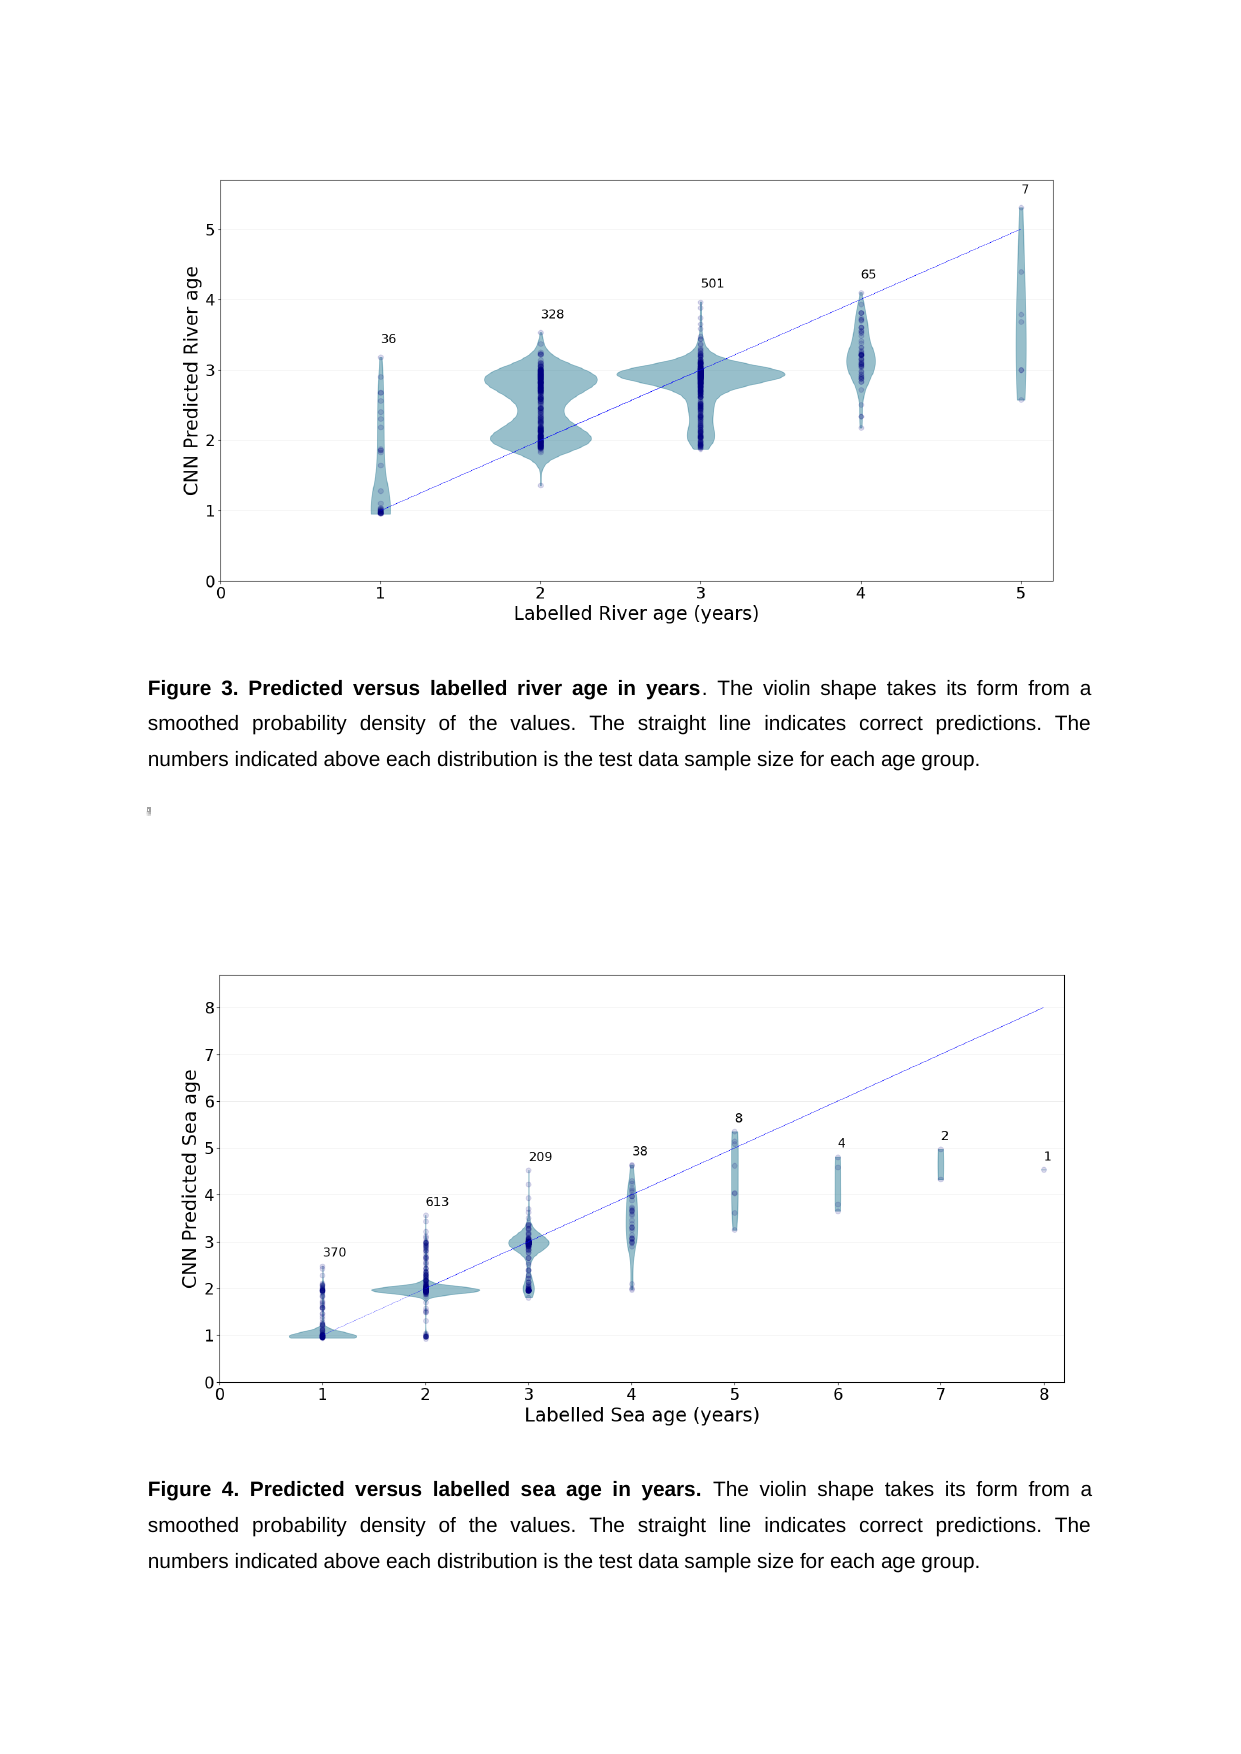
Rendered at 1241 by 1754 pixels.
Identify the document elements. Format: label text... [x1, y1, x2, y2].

text Figure 3. Predicted versus labelled river age in years. The violin shape takes its form from a smoothed probability density of the values. The straight line indicates correct predictions. The numbers indicated above each distribution is the test data sample size for each age group. [148, 675, 1093, 771]
picture [147, 147, 1093, 638]
picture [147, 937, 1093, 1440]
text Figure 4. Predicted versus labelled sea age in years. The violin shape takes its form from a smoothed probability density of the values. The straight line indicates correct predictions. The numbers indicated above each distribution is the test data sample size for each age group. [148, 1477, 1093, 1573]
